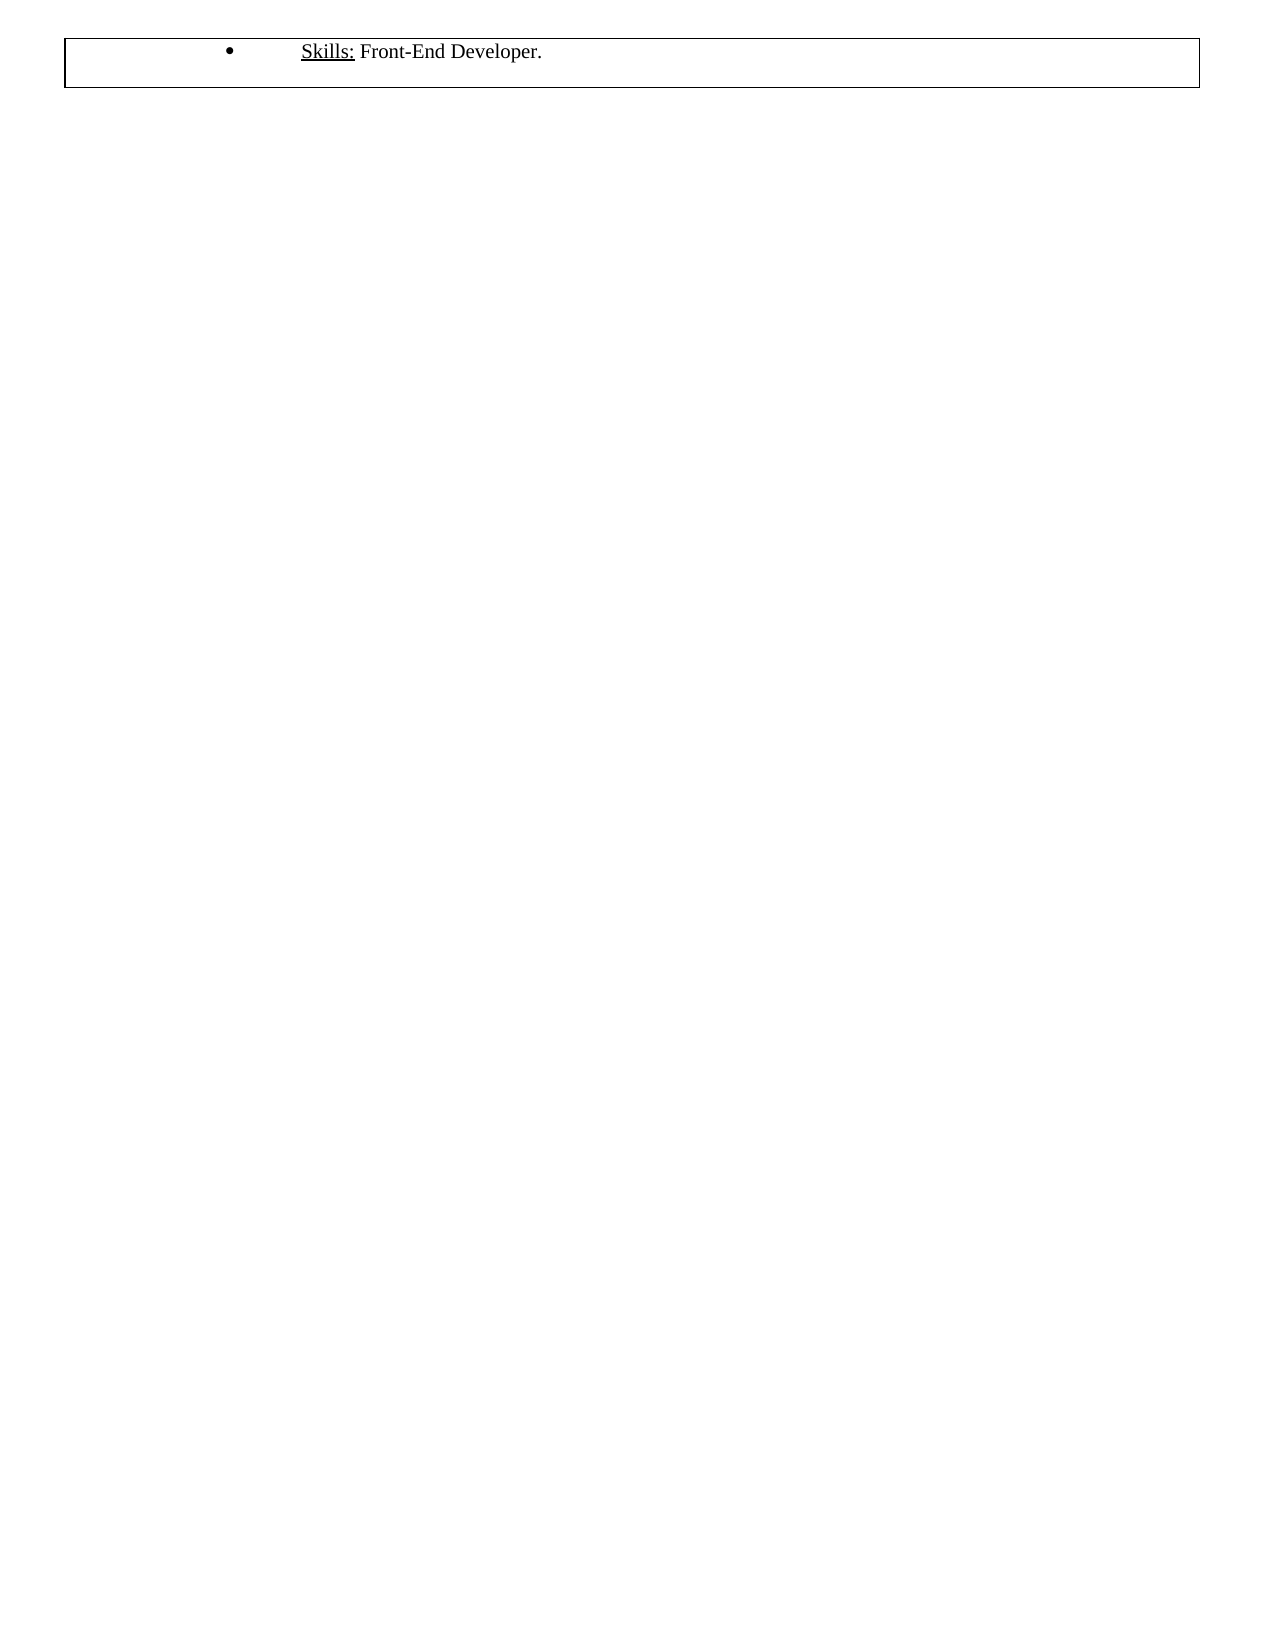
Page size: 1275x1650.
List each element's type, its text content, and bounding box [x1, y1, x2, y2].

table_header Project – DotCoZa [Oct 2022- June 2023] Role: Software engineer Project Description: It’s a CMS kind of portal, we can manage website content through database as well frontend with zero downtime. Key activities performed: Created reusable component with different-different variation. Technology/Skills/Tools used Tools: Postman, JIRA, VS Code. Technologies: HTML, CSS, AEM. Skills: Front-End Developer. [66, 39, 1199, 87]
